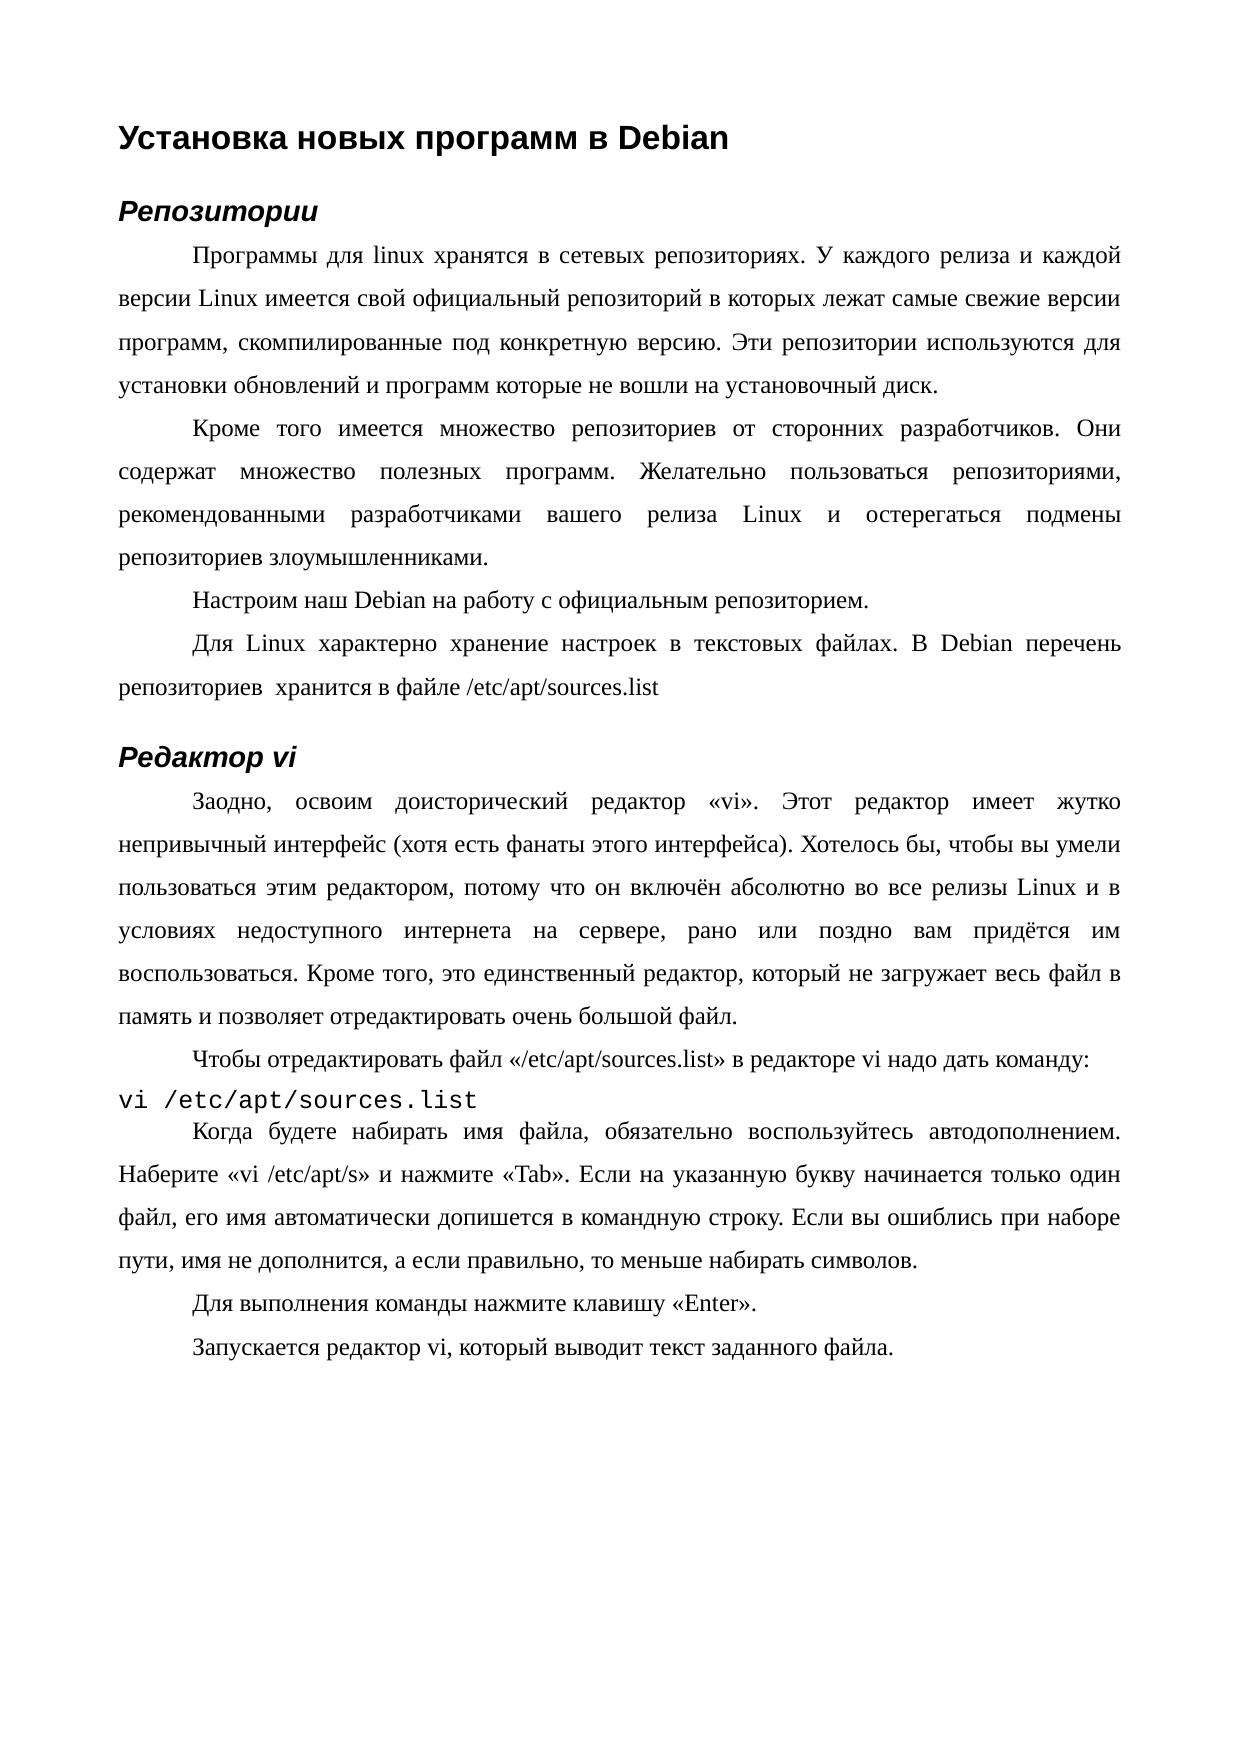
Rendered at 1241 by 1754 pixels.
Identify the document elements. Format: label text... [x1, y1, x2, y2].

text Программы для linux хранятся в сетевых репозиториях. У каждого релиза и каждой версии Linux имеется свой официальный репозиторий в которых лежат самые свежие версии программ, скомпилированные под конкретную версию. Эти репозитории используются для установки обновлений и программ которые не вошли на установочный диск. [118, 240, 1122, 398]
text Когда будете набирать имя файла, обязательно воспользуйтесь автодополнением. Наберите «vi /etc/apt/s» и нажмите «Tab». Если на указанную букву начинается только один файл, его имя автоматически допишется в командную строку. Если вы ошиблись при наборе пути, имя не дополнится, а если правильно, то меньше набирать символов. [118, 1116, 1122, 1274]
subtitle Репозитории [118, 194, 1122, 228]
text Кроме того имеется множество репозиториев от сторонних разработчиков. Они содержат множество полезных программ. Желательно пользоваться репозиториями, рекомендованными разработчиками вашего релиза Linux и остерегаться подмены репозиториев злоумышленниками. [118, 413, 1122, 571]
subtitle Установка новых программ в Debian [118, 118, 1122, 157]
text Настроим наш Debian на работу с официальным репозиторием. [118, 585, 1122, 614]
text vi /etc/apt/sources.list [118, 1088, 1122, 1116]
text Заодно, освоим доисторический редактор «vi». Этот редактор имеет жутко непривычный интерфейс (хотя есть фанаты этого интерфейса). Хотелось бы, чтобы вы умели пользоваться этим редактором, потому что он включён абсолютно во все релизы Linux и в условиях недоступного интернета на сервере, рано или поздно вам придётся им воспользоваться. Кроме того, это единственный редактор, который не загружает весь файл в память и позволяет отредактировать очень большой файл. [118, 786, 1122, 1030]
text Запускается редактор vi, который выводит текст заданного файла. [118, 1332, 1122, 1360]
text Чтобы отредактировать файл «/etc/apt/sources.list» в редакторе vi надо дать команду: [118, 1044, 1122, 1073]
subtitle Редактор vi [118, 740, 1122, 773]
text Для Linux характерно хранение настроек в текстовых файлах. В Debian перечень репозиториев хранится в файле /etc/apt/sources.list [118, 628, 1122, 700]
text Для выполнения команды нажмите клавишу «Enter». [118, 1288, 1122, 1317]
